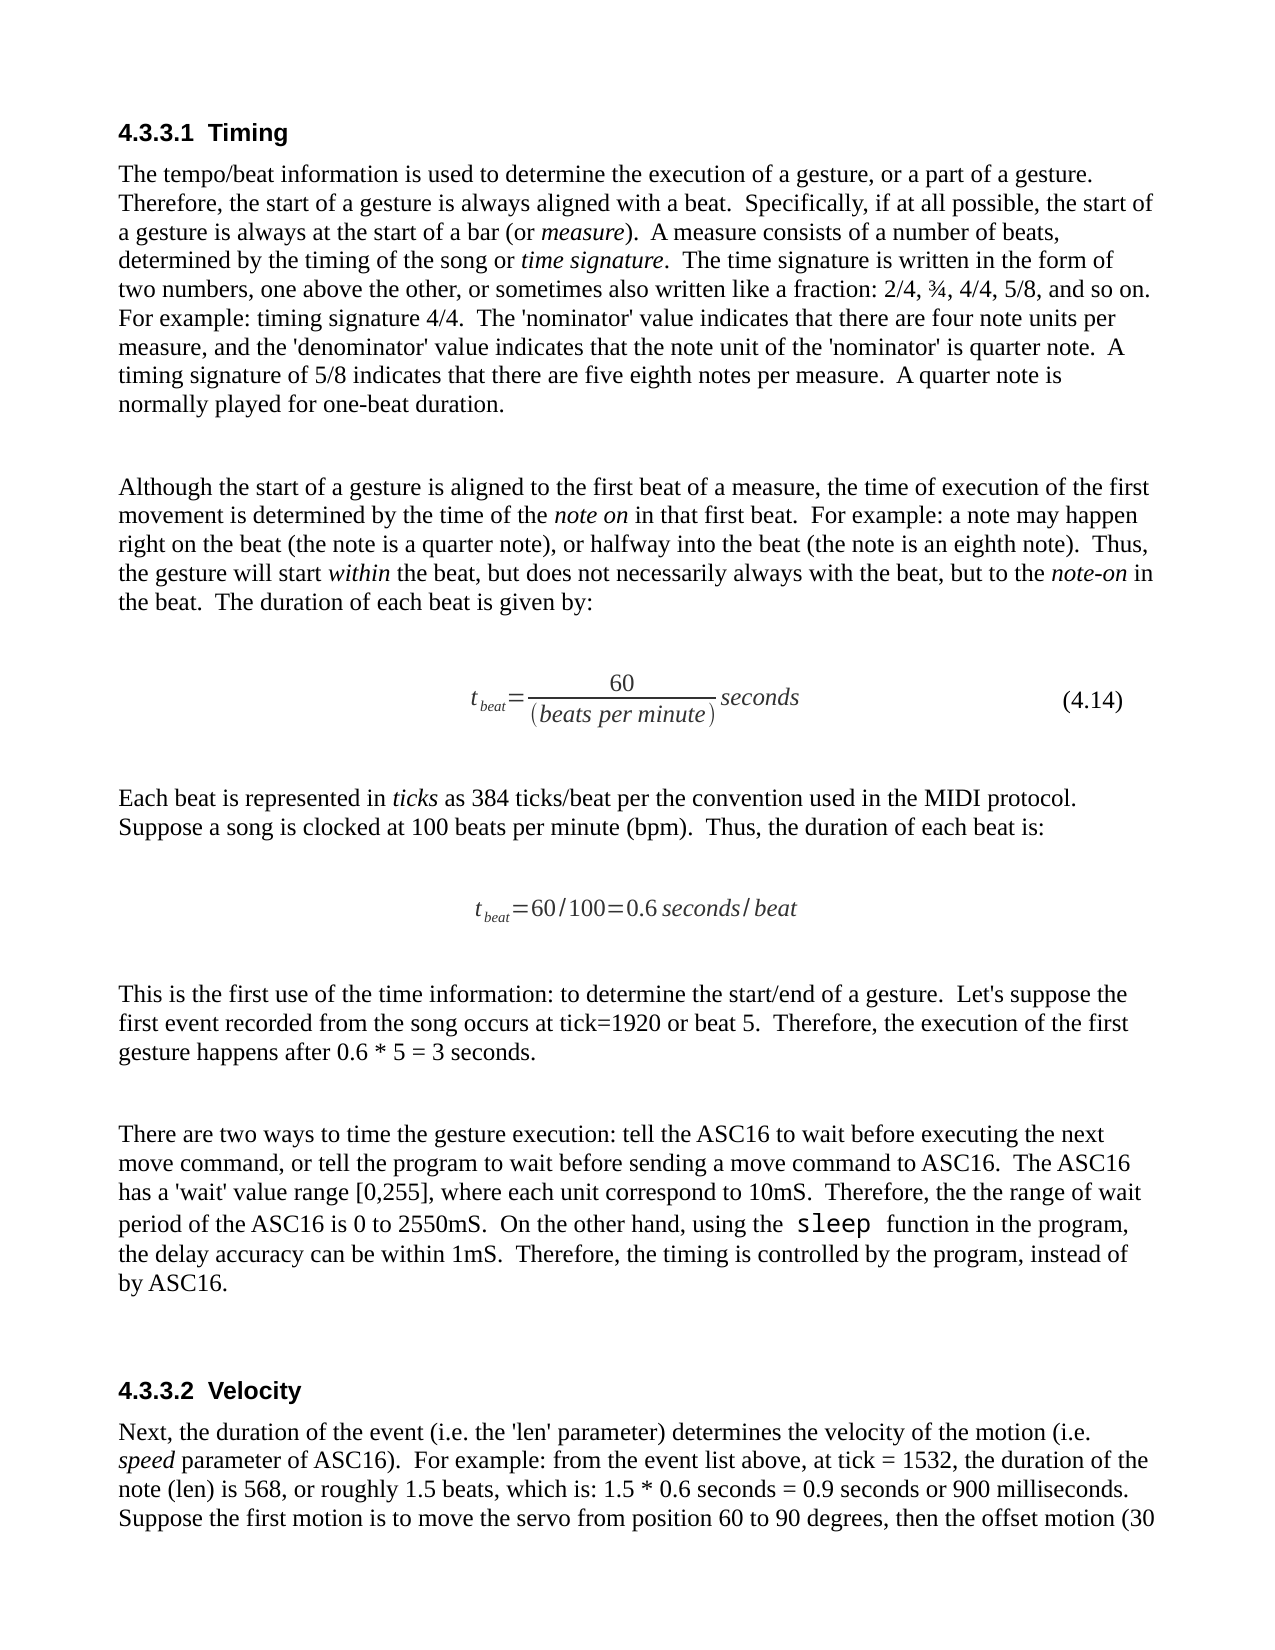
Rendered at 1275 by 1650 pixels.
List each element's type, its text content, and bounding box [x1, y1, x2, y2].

text Although the start of a gesture is aligned to the first beat of a measure, the time of execution of the first movement is determined by the time of the note on in that first beat. For example: a note may happen right on the beat (the note is a quarter note), or halfway into the beat (the note is an eighth note). Thus, the gesture will start within the beat, but does not necessarily always with the beat, but to the note-on in the beat. The duration of each beat is given by: [118, 472, 1157, 615]
text There are two ways to time the gesture execution: tell the ASC16 to wait before executing the next move command, or tell the program to wait before sending a move command to ASC16. The ASC16 has a 'wait' value range [0,255], where each unit correspond to 10mS. Therefore, the the range of wait period of the ASC16 is 0 to 2550mS. On the other hand, using the sleep function in the program, the delay accuracy can be within 1mS. Therefore, the timing is controlled by the program, instead of by ASC16. [118, 1119, 1157, 1297]
subtitle 4.3.3.1 Timing [118, 118, 1157, 147]
text Next, the duration of the event (i.e. the 'len' parameter) determines the velocity of the motion (i.e. speed parameter of ASC16). For example: from the event list above, at tick = 1532, the duration of the note (len) is 568, or roughly 1.5 beats, which is: 1.5 * 0.6 seconds = 0.9 seconds or 900 milliseconds. Suppose the first motion is to move the servo from position 60 to 90 degrees, then the offset motion (30 [118, 1417, 1157, 1532]
subtitle 4.3.3.2 Velocity [118, 1376, 1157, 1404]
text The tempo/beat information is used to determine the execution of a gesture, or a part of a gesture. Therefore, the start of a gesture is always aligned with a beat. Specifically, if at all possible, the start of a gesture is always at the start of a bar (or measure). A measure consists of a number of beats, determined by the timing of the song or time signature. The time signature is written in the form of two numbers, one above the other, or sometimes also written like a fraction: 2/4, ¾, 4/4, 5/8, and so on. For example: timing signature 4/4. The 'nominator' value indicates that there are four note units per measure, and the 'denominator' value indicates that the note unit of the 'nominator' is quarter note. A timing signature of 5/8 indicates that there are five eighth notes per measure. A quarter note is normally played for one-beat duration. [118, 159, 1157, 418]
text This is the first use of the time information: to determine the start/end of a gesture. Let's suppose the first event recorded from the song occurs at tick=1920 or beat 5. Therefore, the execution of the first gesture happens after 0.6 * 5 = 3 seconds. [118, 979, 1157, 1066]
text (4.14) [118, 669, 1157, 729]
text Each beat is represented in ticks as 384 ticks/beat per the convention used in the MIDI protocol. Suppose a song is clocked at 100 beats per minute (bpm). Thus, the duration of each beat is: [118, 783, 1157, 841]
